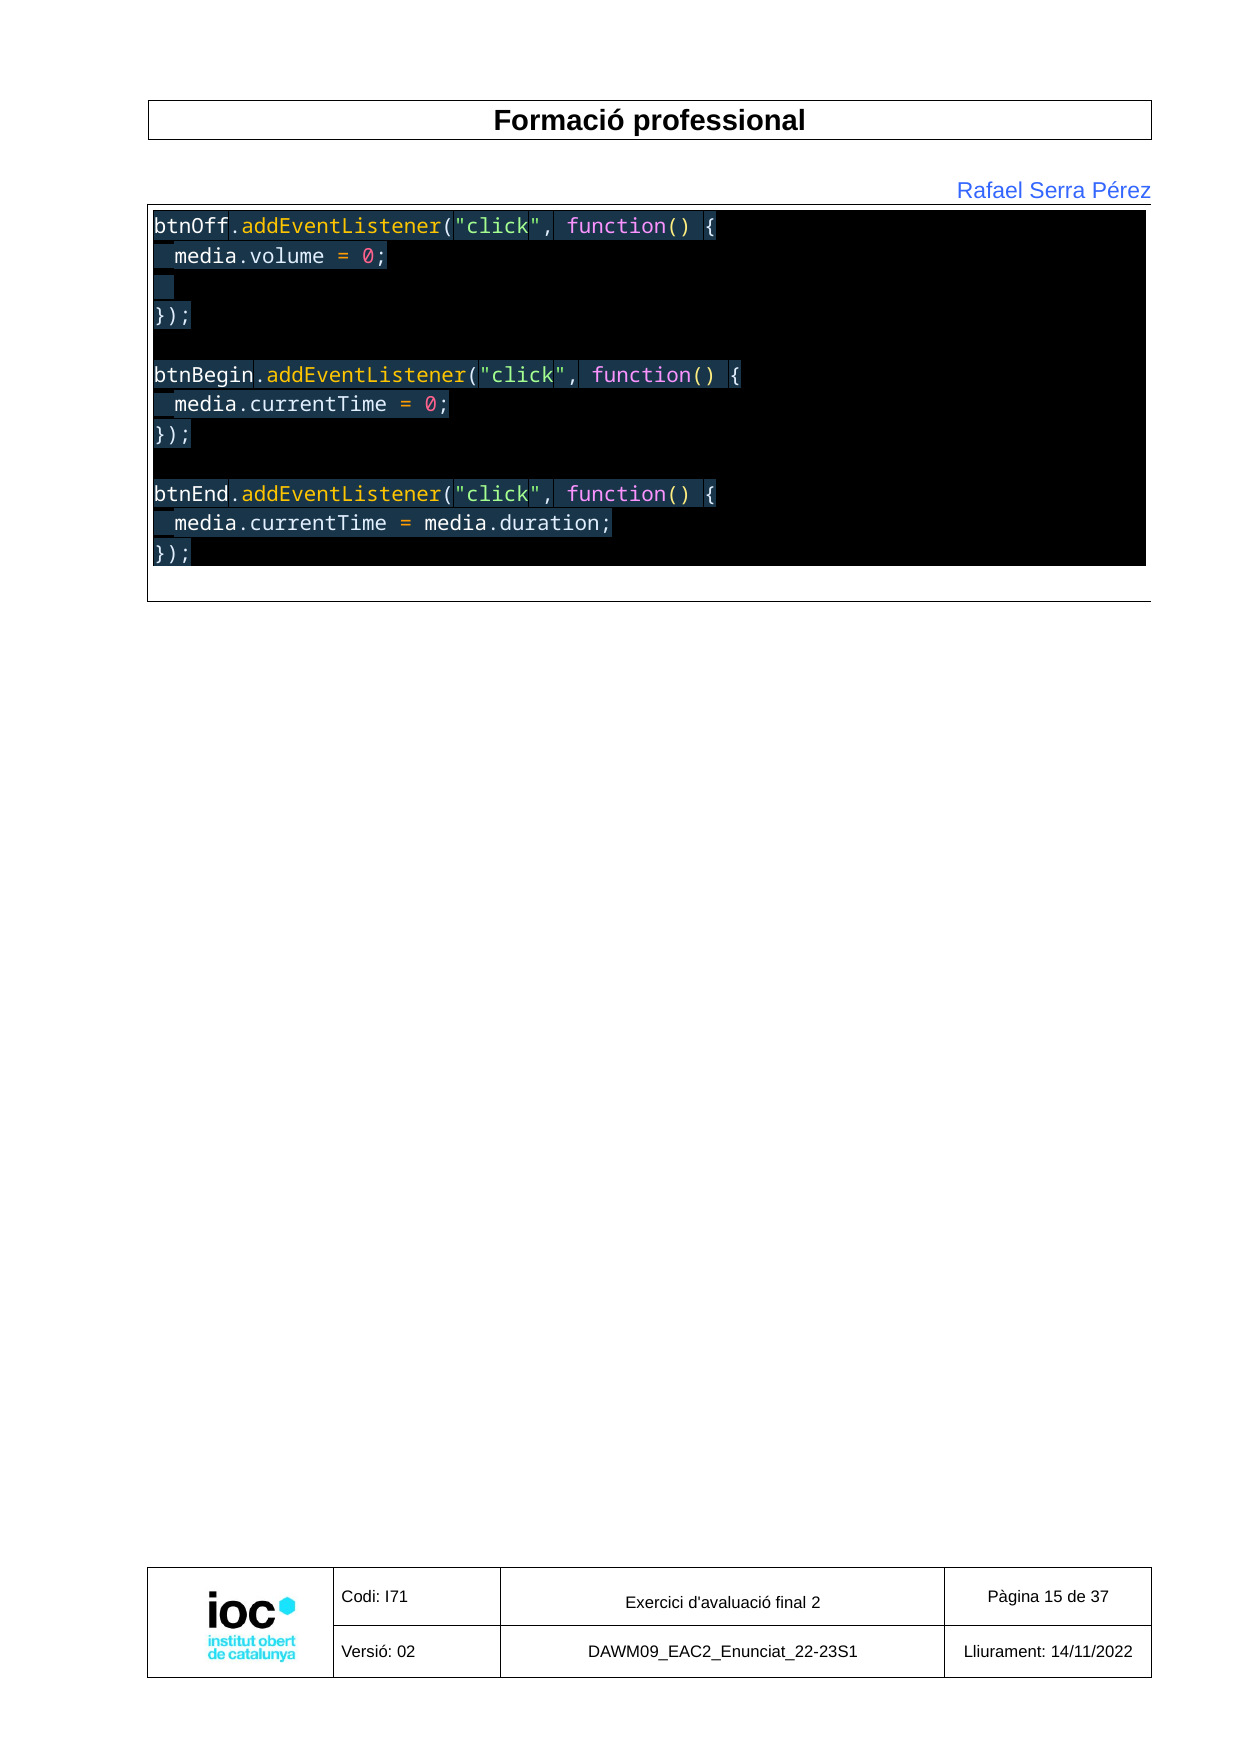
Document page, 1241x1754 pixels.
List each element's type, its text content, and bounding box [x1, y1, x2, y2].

picture [195, 1577, 309, 1673]
table_header btnOff.addEventListener("click", function() { media.volume = 0; }); btnBegin.addEventListener("click", function() { media.currentTime = 0; }); btnEnd.addEventListener("click", function() { media.currentTime = media.duration; }); [148, 205, 1151, 601]
